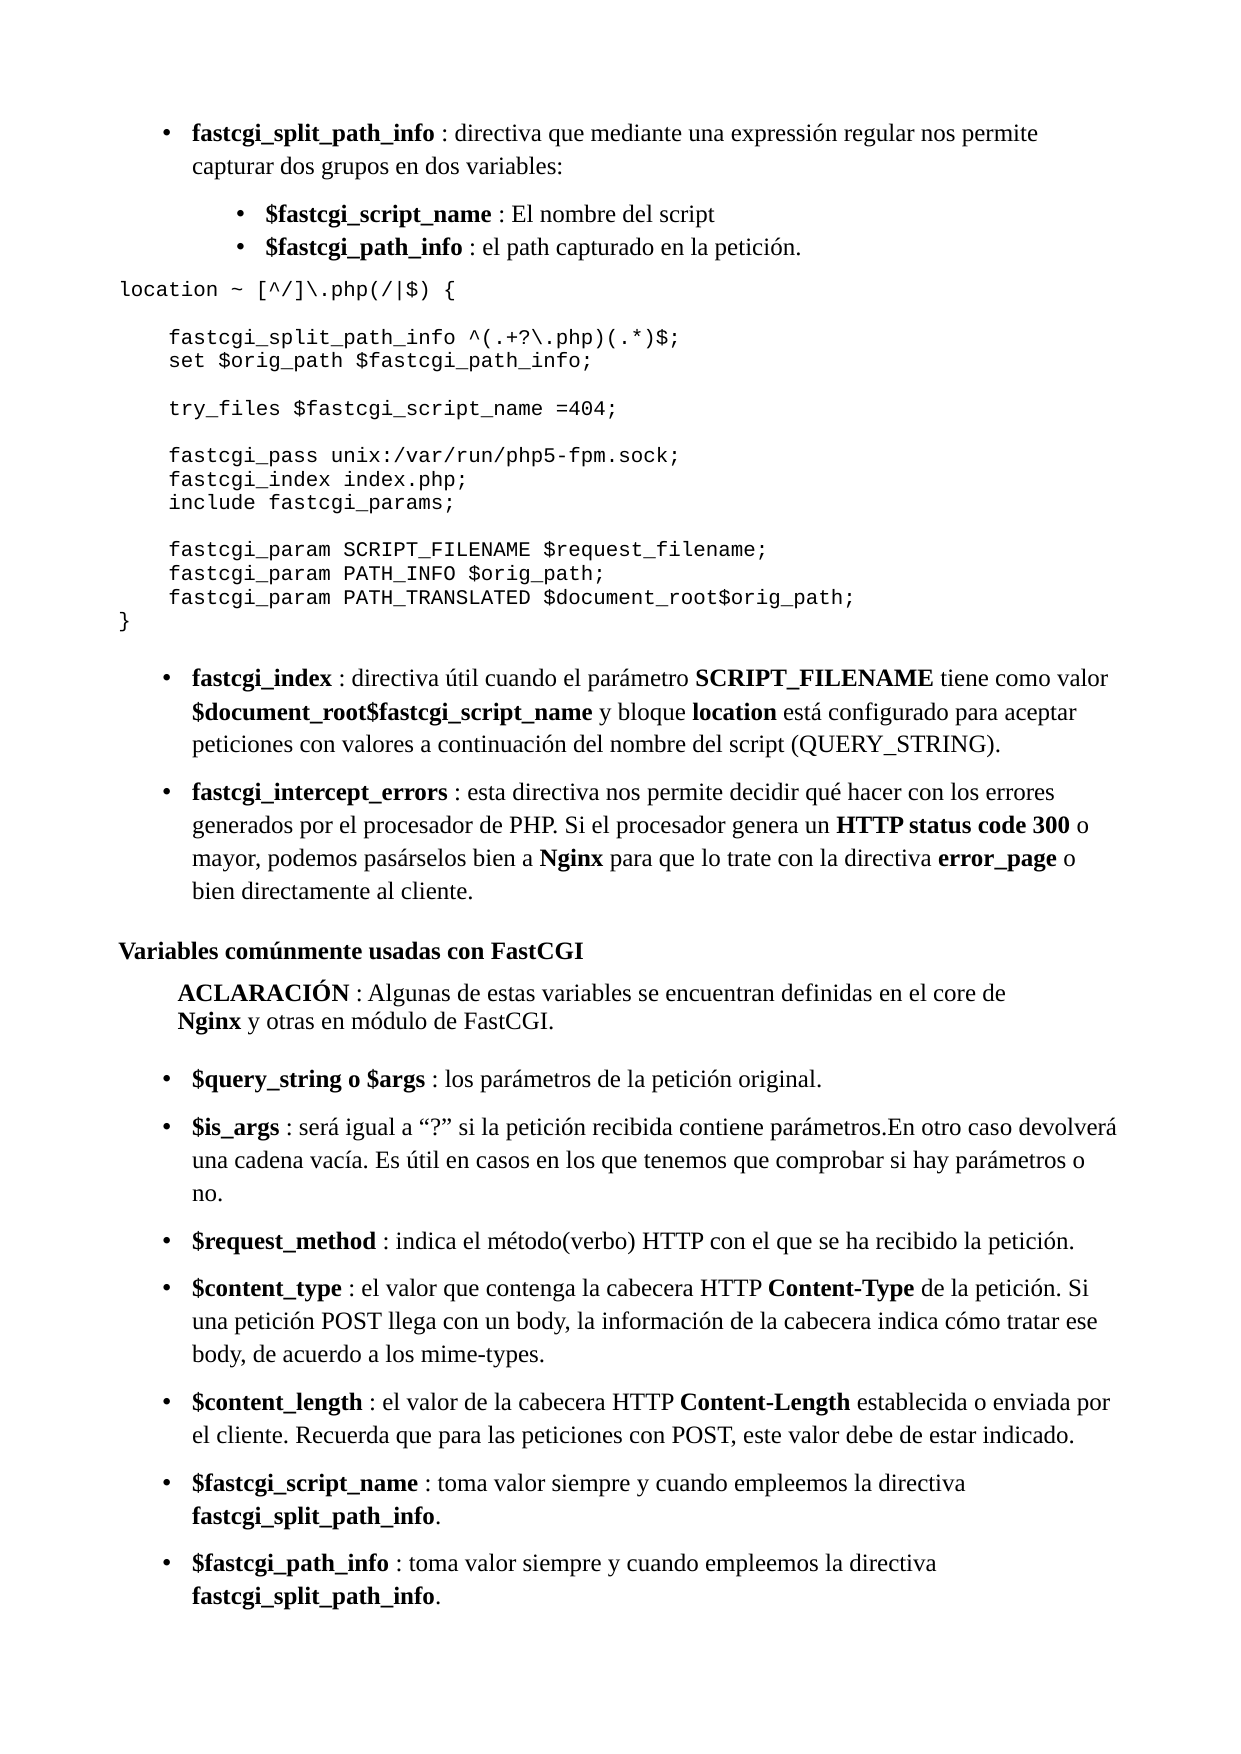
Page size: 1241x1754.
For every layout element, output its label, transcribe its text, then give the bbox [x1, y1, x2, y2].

text fastcgi_param SCRIPT_FILENAME $request_filename; [118, 539, 1122, 563]
list fastcgi_split_path_info : directiva que mediante una expressión regular nos permite capturar dos grupos en dos variables: [162, 118, 1122, 180]
list $fastcgi_path_info : toma valor siempre y cuando empleemos la directiva fastcgi_split_path_info. [162, 1548, 1122, 1610]
text fastcgi_pass unix:/var/run/php5-fpm.sock; [118, 445, 1122, 468]
text fastcgi_split_path_info ^(.+?\.php)(.*)$; [118, 327, 1122, 350]
list $query_string o $args : los parámetros de la petición original. [162, 1064, 1122, 1093]
list $request_method : indica el método(verbo) HTTP con el que se ha recibido la petición. [162, 1226, 1122, 1254]
text location ~ [^/]\.php(/|$) { [118, 279, 1122, 303]
list $fastcgi_script_name : El nombre del script [236, 199, 1122, 227]
list $fastcgi_script_name : toma valor siempre y cuando empleemos la directiva fastcgi_split_path_info. [162, 1468, 1122, 1529]
text fastcgi_param PATH_INFO $orig_path; [118, 563, 1122, 587]
text ACLARACIÓN : Algunas de estas variables se encuentran definidas en el core de Nginx y otras en módulo de FastCGI. [177, 978, 1063, 1035]
text set $orig_path $fastcgi_path_info; [118, 350, 1122, 374]
list $is_args : será igual a “?” si la petición recibida contiene parámetros.En otro caso devolverá una cadena vacía. Es útil en casos en los que tenemos que comprobar si hay parámetros o no. [162, 1112, 1122, 1207]
text } [118, 610, 1122, 634]
text try_files $fastcgi_script_name =404; [118, 398, 1122, 421]
text include fastcgi_params; [118, 492, 1122, 516]
list fastcgi_intercept_errors : esta directiva nos permite decidir qué hacer con los errores generados por el procesador de PHP. Si el procesador genera un HTTP status code 300 o mayor, podemos pasárselos bien a Nginx para que lo trate con la directiva error_page o bien directamente al cliente. [162, 777, 1122, 905]
text fastcgi_param PATH_TRANSLATED $document_root$orig_path; [118, 587, 1122, 610]
text fastcgi_index index.php; [118, 468, 1122, 492]
list $content_type : el valor que contenga la cabecera HTTP Content-Type de la petición. Si una petición POST llega con un body, la información de la cabecera indica cómo tratar ese body, de acuerdo a los mime-types. [162, 1273, 1122, 1368]
list fastcgi_index : directiva útil cuando el parámetro SCRIPT_FILENAME tiene como valor $document_root$fastcgi_script_name y bloque location está configurado para aceptar peticiones con valores a continuación del nombre del script (QUERY_STRING). [162, 663, 1122, 758]
subtitle Variables comúnmente usadas con FastCGI [118, 936, 1122, 965]
list $content_length : el valor de la cabecera HTTP Content-Length establecida o enviada por el cliente. Recuerda que para las peticiones con POST, este valor debe de estar indicado. [162, 1387, 1122, 1449]
list $fastcgi_path_info : el path capturado en la petición. [236, 232, 1122, 261]
